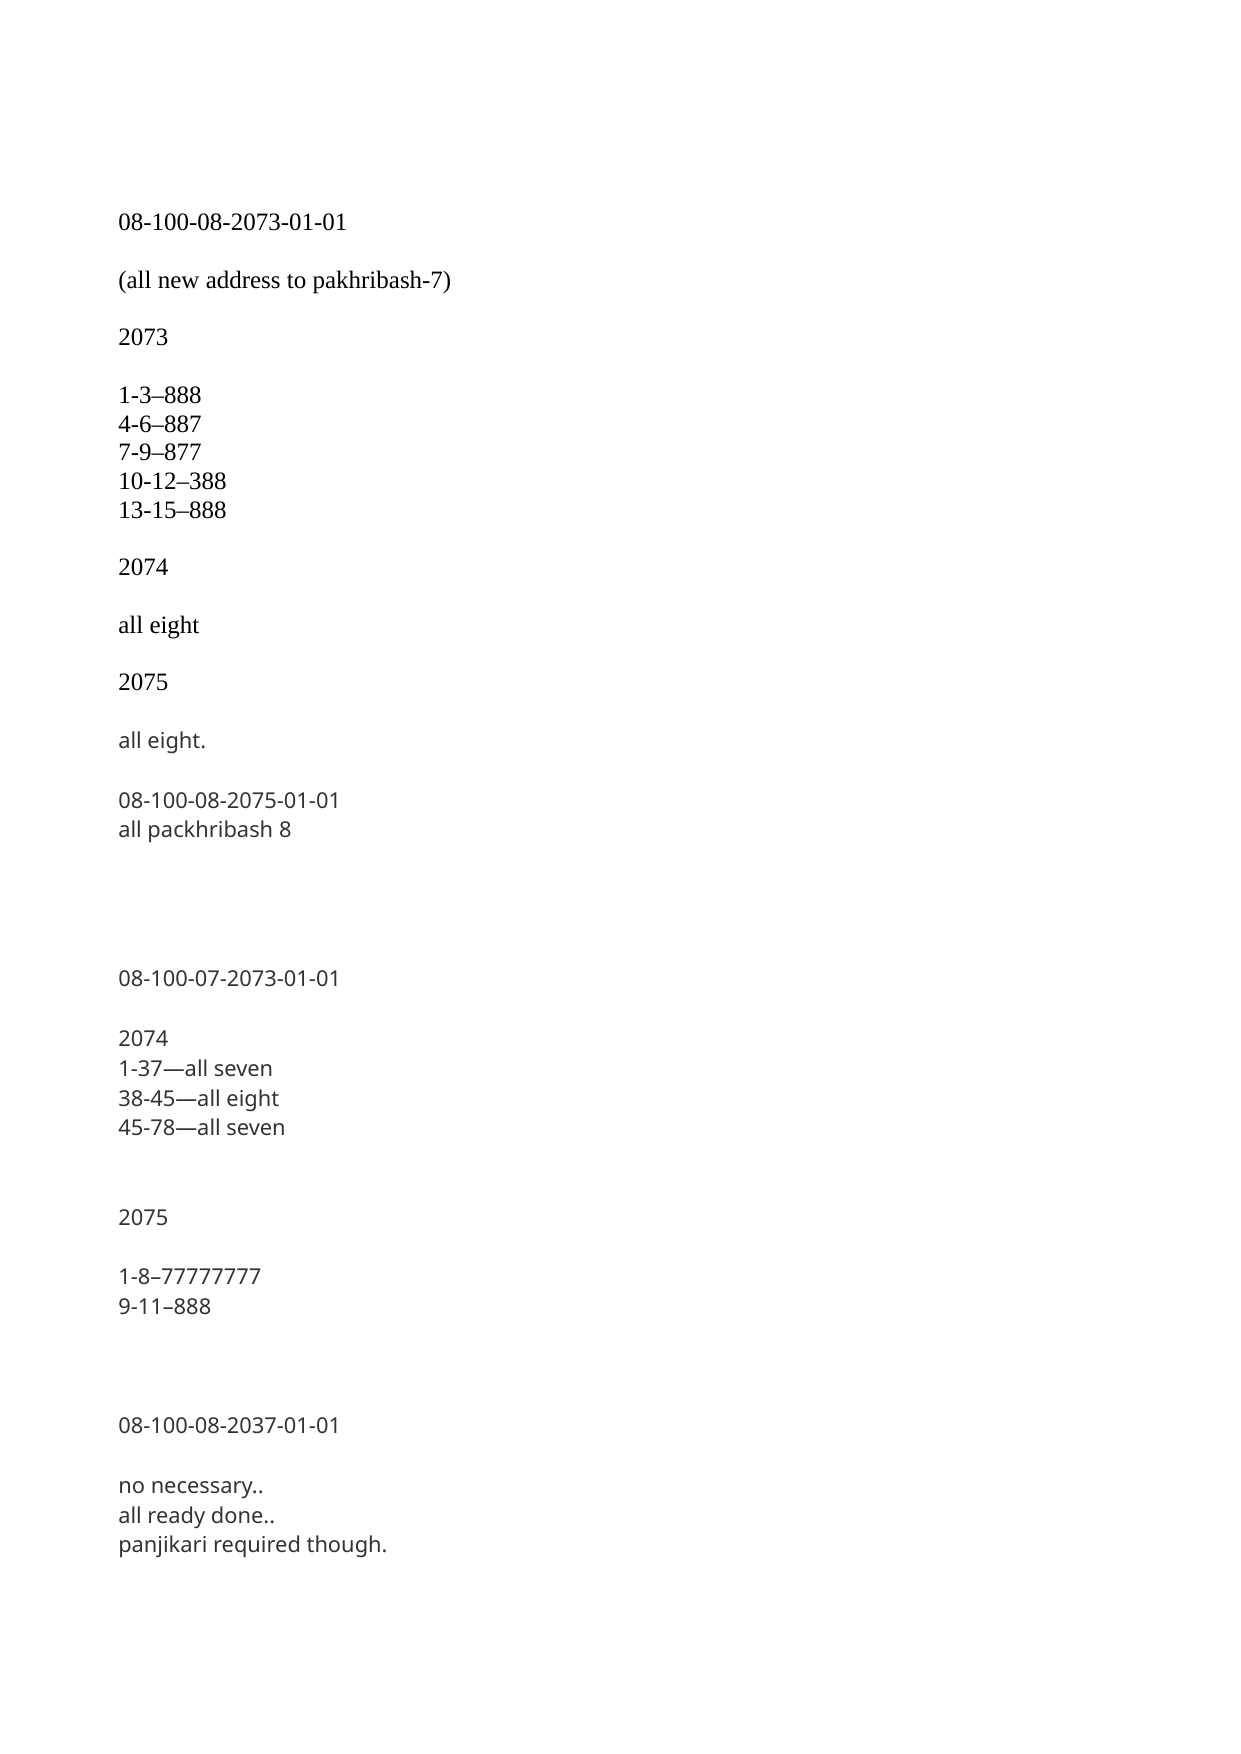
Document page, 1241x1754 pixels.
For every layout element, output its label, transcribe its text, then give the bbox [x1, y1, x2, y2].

text 08-100-07-2073-01-01 [118, 963, 1122, 993]
text 4-6–887 [118, 409, 1122, 437]
text 1-37—all seven [118, 1053, 1122, 1082]
text 45-78—all seven [118, 1112, 1122, 1142]
text 38-45—all eight [118, 1082, 1122, 1112]
text no necessary.. all ready done.. panjikari required though. [118, 1470, 1122, 1559]
text 2074 [118, 552, 1122, 581]
text 1-8–77777777 [118, 1261, 1122, 1291]
text 2074 [118, 1023, 1122, 1053]
text 08-100-08-2075-01-01 [118, 784, 1122, 814]
text 7-9–877 [118, 437, 1122, 466]
text 13-15–888 [118, 495, 1122, 524]
text all packhribash 8 [118, 814, 1122, 844]
text 2075 [118, 667, 1122, 696]
text 2073 [118, 322, 1122, 351]
text all eight [118, 610, 1122, 639]
text 10-12–388 [118, 466, 1122, 495]
text 9-11–888 [118, 1291, 1122, 1321]
text 1-3–888 [118, 380, 1122, 409]
text 2075 [118, 1202, 1122, 1231]
text all eight. [118, 725, 1122, 755]
text (all new address to pakhribash-7) [118, 265, 1122, 294]
text 08-100-08-2037-01-01 [118, 1410, 1122, 1440]
text 08-100-08-2073-01-01 [118, 207, 1122, 236]
